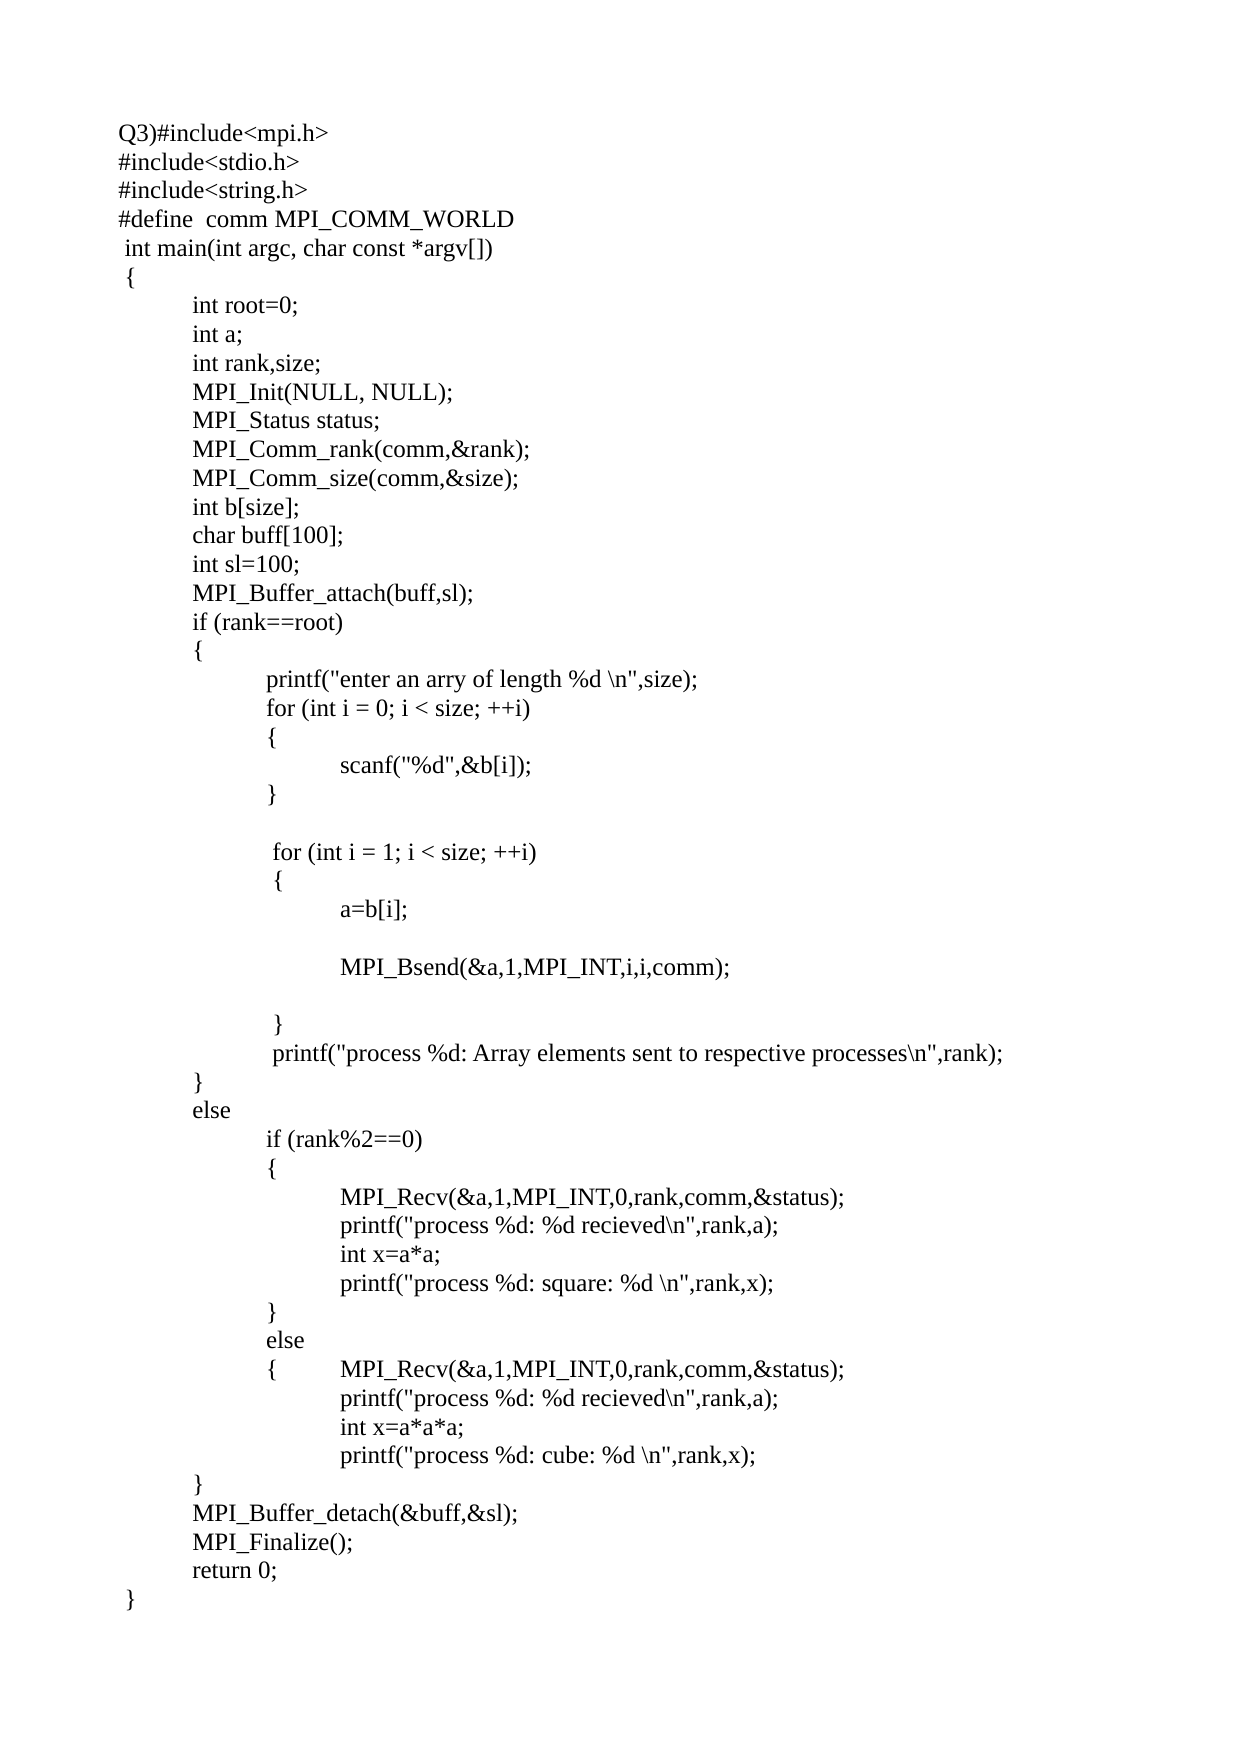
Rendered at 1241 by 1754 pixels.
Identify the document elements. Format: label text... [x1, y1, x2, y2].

text return 0; [118, 1556, 1122, 1584]
text int main(int argc, char const *argv[]) [118, 233, 1122, 262]
text #include<string.h> [118, 176, 1122, 204]
text } [118, 1067, 1122, 1096]
text { [118, 262, 1122, 291]
text { MPI_Recv(&a,1,MPI_INT,0,rank,comm,&status); [118, 1354, 1122, 1383]
text { [118, 636, 1122, 664]
text } [118, 1469, 1122, 1498]
text Q3)#include<mpi.h> [118, 118, 1122, 147]
text MPI_Recv(&a,1,MPI_INT,0,rank,comm,&status); [118, 1182, 1122, 1211]
text printf("enter an arry of length %d \n",size); [118, 664, 1122, 693]
text int x=a*a; [118, 1239, 1122, 1268]
text #include<stdio.h> [118, 147, 1122, 176]
text if (rank%2==0) [118, 1124, 1122, 1153]
text int x=a*a*a; [118, 1412, 1122, 1441]
text printf("process %d: cube: %d \n",rank,x); [118, 1441, 1122, 1469]
text #define comm MPI_COMM_WORLD [118, 204, 1122, 233]
text { [118, 866, 1122, 894]
text int sl=100; [118, 549, 1122, 578]
text } [118, 1009, 1122, 1038]
text a=b[i]; [118, 894, 1122, 923]
text for (int i = 0; i < size; ++i) [118, 693, 1122, 722]
text int b[size]; [118, 492, 1122, 521]
text { [118, 1153, 1122, 1182]
text { [118, 722, 1122, 751]
text MPI_Finalize(); [118, 1527, 1122, 1556]
text printf("process %d: %d recieved\n",rank,a); [118, 1383, 1122, 1412]
text else [118, 1096, 1122, 1124]
text int a; [118, 319, 1122, 348]
text if (rank==root) [118, 607, 1122, 636]
text scanf("%d",&b[i]); [118, 751, 1122, 779]
text MPI_Bsend(&a,1,MPI_INT,i,i,comm); [118, 952, 1122, 981]
text else [118, 1326, 1122, 1354]
text MPI_Buffer_detach(&buff,&sl); [118, 1498, 1122, 1527]
text char buff[100]; [118, 521, 1122, 549]
text printf("process %d: %d recieved\n",rank,a); [118, 1211, 1122, 1239]
text } [118, 1297, 1122, 1326]
text MPI_Comm_size(comm,&size); [118, 463, 1122, 492]
text MPI_Status status; [118, 406, 1122, 434]
text printf("process %d: square: %d \n",rank,x); [118, 1268, 1122, 1297]
text int rank,size; [118, 348, 1122, 377]
text MPI_Buffer_attach(buff,sl); [118, 578, 1122, 607]
text MPI_Comm_rank(comm,&rank); [118, 434, 1122, 463]
text MPI_Init(NULL, NULL); [118, 377, 1122, 406]
text int root=0; [118, 291, 1122, 319]
text for (int i = 1; i < size; ++i) [118, 837, 1122, 866]
text } [118, 779, 1122, 808]
text printf("process %d: Array elements sent to respective processes\n",rank); [118, 1038, 1122, 1067]
text } [118, 1584, 1122, 1613]
